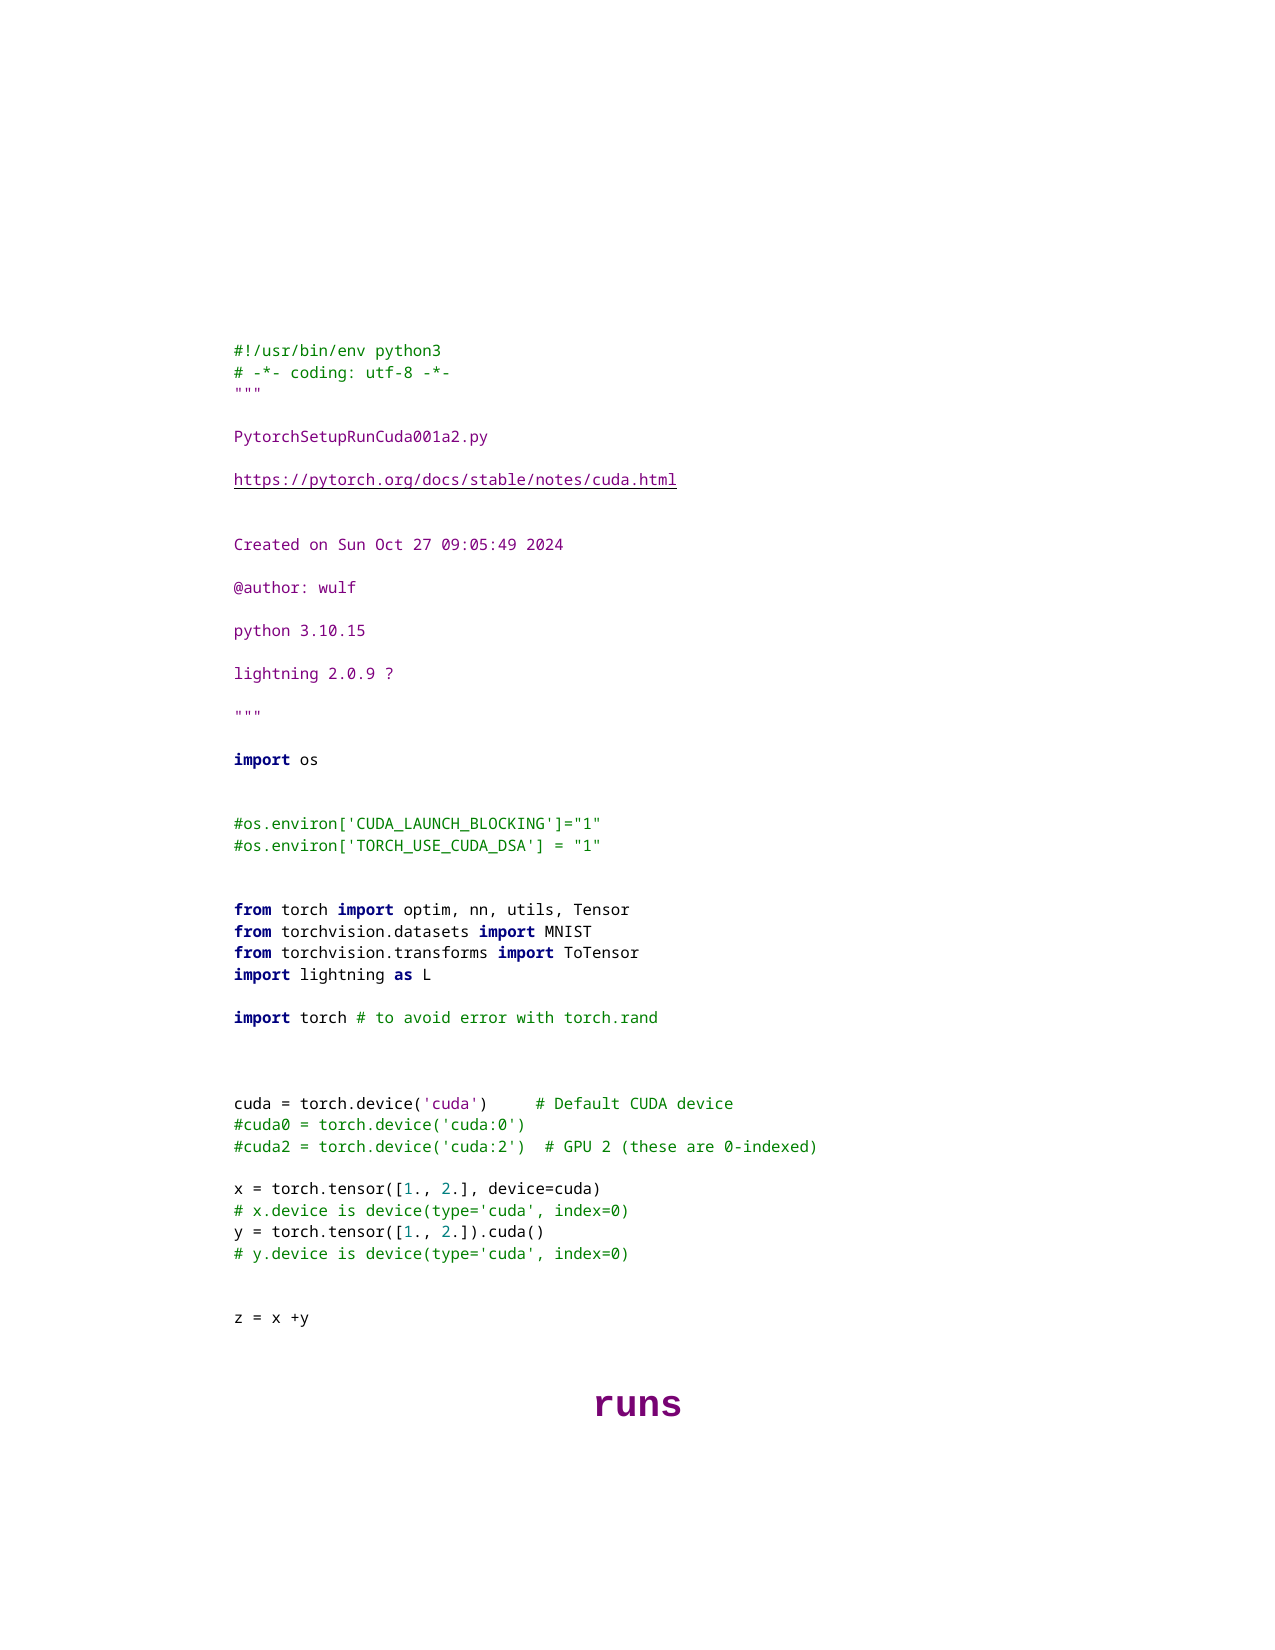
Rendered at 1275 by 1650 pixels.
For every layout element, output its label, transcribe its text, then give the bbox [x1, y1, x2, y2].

text runs [118, 1385, 1157, 1428]
